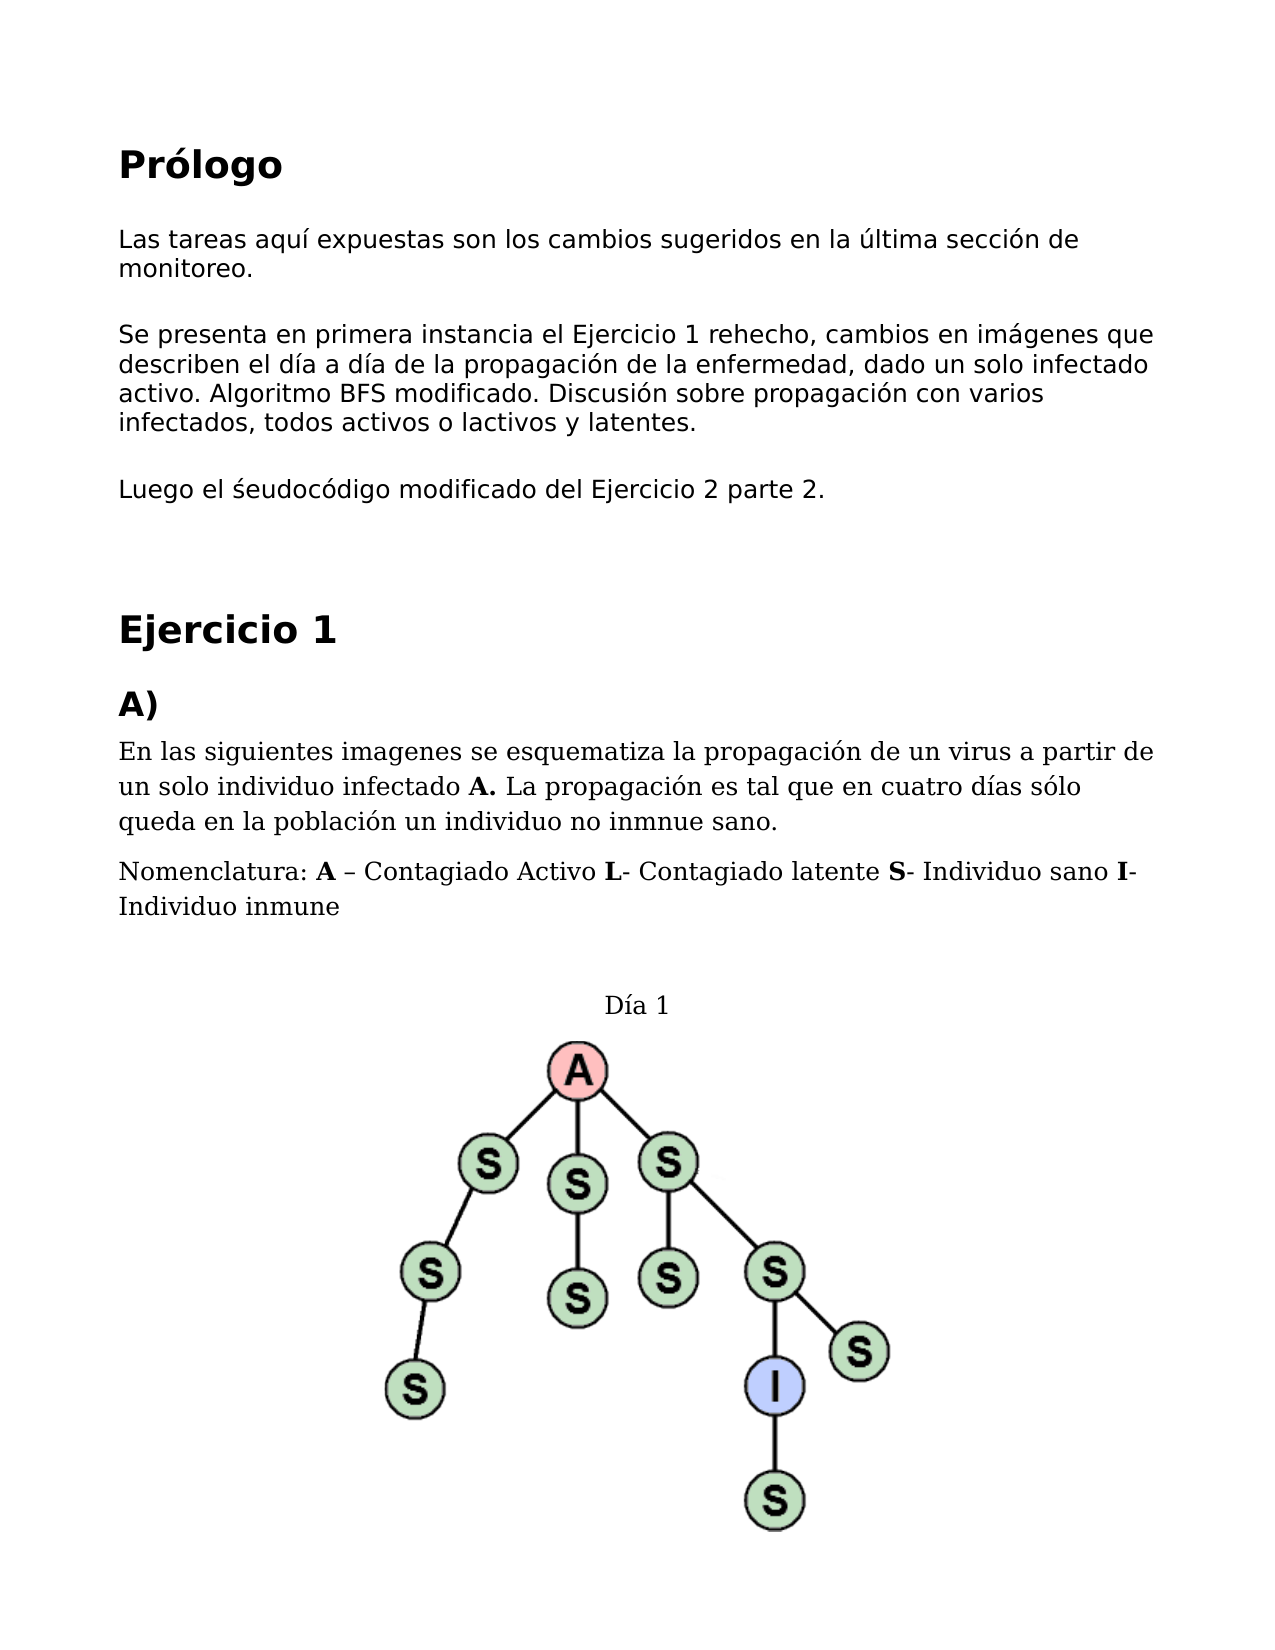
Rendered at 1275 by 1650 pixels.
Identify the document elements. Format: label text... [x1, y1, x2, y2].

subtitle Ejercicio 1 [118, 608, 1157, 652]
subtitle Luego el śeudocódigo modificado del Ejercicio 2 parte 2. [118, 475, 1157, 504]
subtitle A) [118, 686, 1157, 725]
subtitle Las tareas aquí expuestas son los cambios sugeridos en la última sección de monitoreo. [118, 225, 1157, 283]
picture [384, 1041, 891, 1532]
text Día 1 [118, 991, 1157, 1021]
subtitle Se presenta en primera instancia el Ejercicio 1 rehecho, cambios en imágenes que describen el día a día de la propagación de la enfermedad, dado un solo infectado activo. Algoritmo BFS modificado. Discusión sobre propagación con varios infectados, todos activos o lactivos y latentes. [118, 321, 1157, 437]
text En las siguientes imagenes se esquematiza la propagación de un virus a partir de un solo individuo infectado A. La propagación es tal que en cuatro días sólo queda en la población un individuo no inmnue sano. [118, 737, 1157, 837]
text Nomenclatura: A – Contagiado Activo L- Contagiado latente S- Individuo sano I- Individuo inmune [118, 857, 1157, 921]
subtitle Prólogo [118, 143, 1157, 187]
